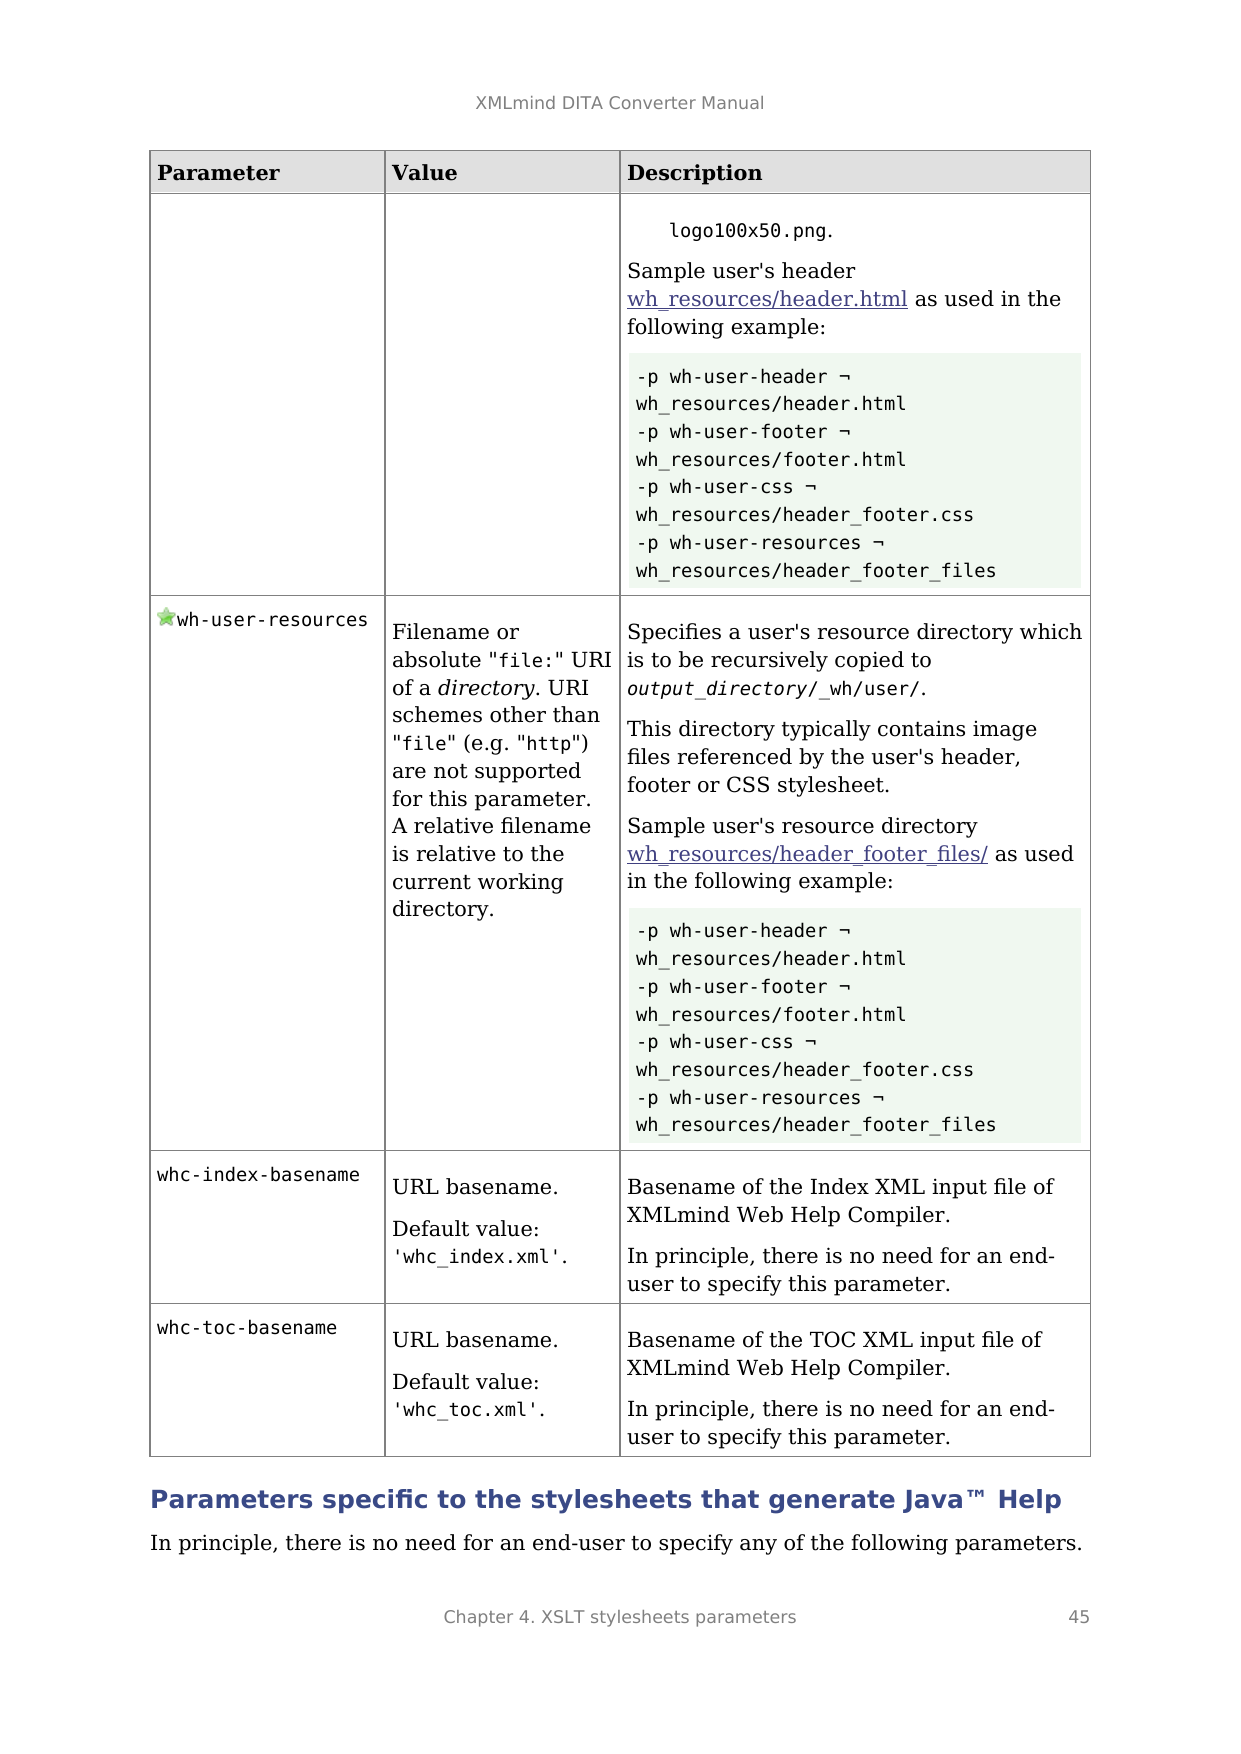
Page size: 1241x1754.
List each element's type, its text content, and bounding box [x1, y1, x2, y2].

table_cell Basename of the TOC XML input file of XMLmind Web Help Compiler. In principle, there is no need for an end-user to specify this parameter. [621, 1304, 1090, 1456]
table_cell [151, 194, 384, 595]
table_header Description [621, 151, 1090, 192]
text Parameters specific to the stylesheets that generate Java™ Help [150, 1485, 1090, 1514]
table_cell whc-index-basename [151, 1151, 384, 1303]
table_cell logo100x50.png. Sample user's header wh_resources/header.html as used in the following example: -p wh-user-header ¬ wh_resources/header.html -p wh-user-footer ¬ wh_resources/footer.html -p wh-user-css ¬ wh_resources/header_footer.css -p wh-user-resources ¬ wh_resources/header_footer_files [621, 194, 1090, 595]
table_header Value [386, 151, 619, 192]
table_cell wh-user-resources [151, 596, 384, 1150]
text In principle, there is no need for an end-user to specify any of the following parameters. [150, 1528, 1090, 1556]
table_cell Filename or absolute "file:" URI of a directory. URI schemes other than "file" (e.g. "http") are not supported for this parameter. A relative filename is relative to the current working directory. [386, 596, 619, 1150]
picture [156, 606, 177, 627]
table_cell [386, 194, 619, 595]
table_cell URL basename. Default value: 'whc_index.xml'. [386, 1151, 619, 1303]
table_cell Specifies a user's resource directory which is to be recursively copied to output_directory/_wh/user/. This directory typically contains image files referenced by the user's header, footer or CSS stylesheet. Sample user's resource directory wh_resources/header_footer_files/ as used in the following example: -p wh-user-header ¬ wh_resources/header.html -p wh-user-footer ¬ wh_resources/footer.html -p wh-user-css ¬ wh_resources/header_footer.css -p wh-user-resources ¬ wh_resources/header_footer_files [621, 596, 1090, 1150]
table_cell whc-toc-basename [151, 1304, 384, 1456]
table_cell URL basename. Default value: 'whc_toc.xml'. [386, 1304, 619, 1456]
table_header Parameter [151, 151, 384, 192]
table_cell Basename of the Index XML input file of XMLmind Web Help Compiler. In principle, there is no need for an end-user to specify this parameter. [621, 1151, 1090, 1303]
